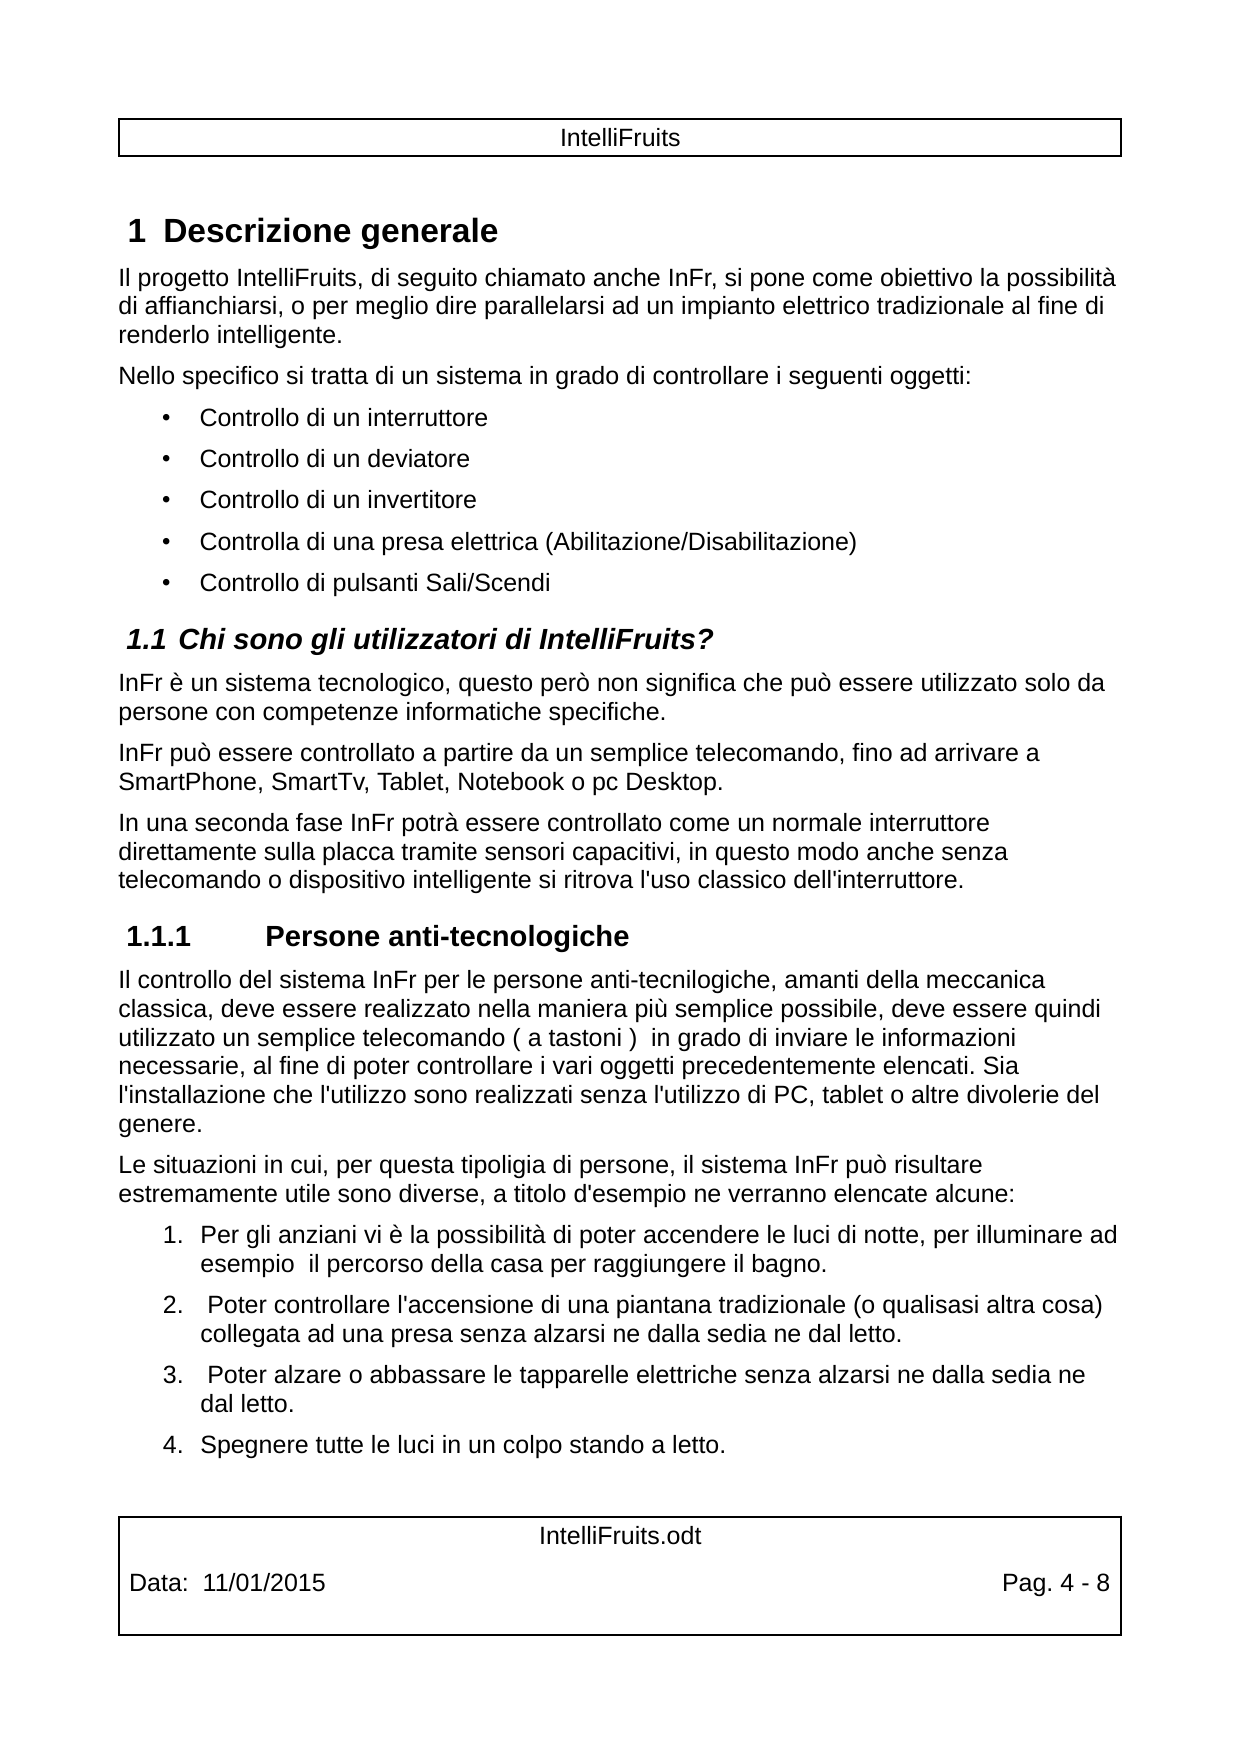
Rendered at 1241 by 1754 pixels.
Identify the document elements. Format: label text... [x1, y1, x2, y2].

list Per gli anziani vi è la possibilità di poter accendere le luci di notte, per illuminare ad esempio il percorso della casa per raggiungere il bagno. [163, 1220, 1122, 1278]
list Controllo di un invertitore [162, 485, 1122, 514]
list Poter controllare l'accensione di una piantana tradizionale (o qualisasi altra cosa) collegata ad una presa senza alzarsi ne dalla sedia ne dal letto. [163, 1290, 1122, 1348]
list Poter alzare o abbassare le tapparelle elettriche senza alzarsi ne dalla sedia ne dal letto. [163, 1360, 1122, 1418]
list Controllo di un deviatore [162, 444, 1122, 473]
subtitle Chi sono gli utilizzatori di IntelliFruits? [118, 622, 1122, 655]
list Controllo di un interruttore [162, 402, 1122, 431]
text Le situazioni in cui, per questa tipoligia di persone, il sistema InFr può risultare estremamente utile sono diverse, a titolo d'esempio ne verranno elencate alcune: [118, 1150, 1122, 1208]
text Nello specifico si tratta di un sistema in grado di controllare i seguenti oggetti: [118, 361, 1122, 390]
text InFr può essere controllato a partire da un semplice telecomando, fino ad arrivare a SmartPhone, SmartTv, Tablet, Notebook o pc Desktop. [118, 738, 1122, 795]
list Controllo di pulsanti Sali/Scendi [162, 568, 1122, 597]
subtitle Persone anti-tecnologiche [118, 919, 1122, 953]
list Spegnere tutte le luci in un colpo stando a letto. [163, 1430, 1122, 1459]
subtitle Descrizione generale [118, 211, 1122, 250]
list Controlla di una presa elettrica (Abilitazione/Disabilitazione) [162, 527, 1122, 555]
text Il progetto IntelliFruits, di seguito chiamato anche InFr, si pone come obiettivo la possibilità di affianchiarsi, o per meglio dire parallelarsi ad un impianto elettrico tradizionale al fine di renderlo intelligente. [118, 262, 1122, 349]
text InFr è un sistema tecnologico, questo però non significa che può essere utilizzato solo da persone con competenze informatiche specifiche. [118, 668, 1122, 725]
text In una seconda fase InFr potrà essere controllato come un normale interruttore direttamente sulla placca tramite sensori capacitivi, in questo modo anche senza telecomando o dispositivo intelligente si ritrova l'uso classico dell'interruttore. [118, 808, 1122, 894]
text Il controllo del sistema InFr per le persone anti-tecnilogiche, amanti della meccanica classica, deve essere realizzato nella maniera più semplice possibile, deve essere quindi utilizzato un semplice telecomando ( a tastoni ) in grado di inviare le informazioni necessarie, al fine di poter controllare i vari oggetti precedentemente elencati. Sia l'installazione che l'utilizzo sono realizzati senza l'utilizzo di PC, tablet o altre divolerie del genere. [118, 965, 1122, 1138]
